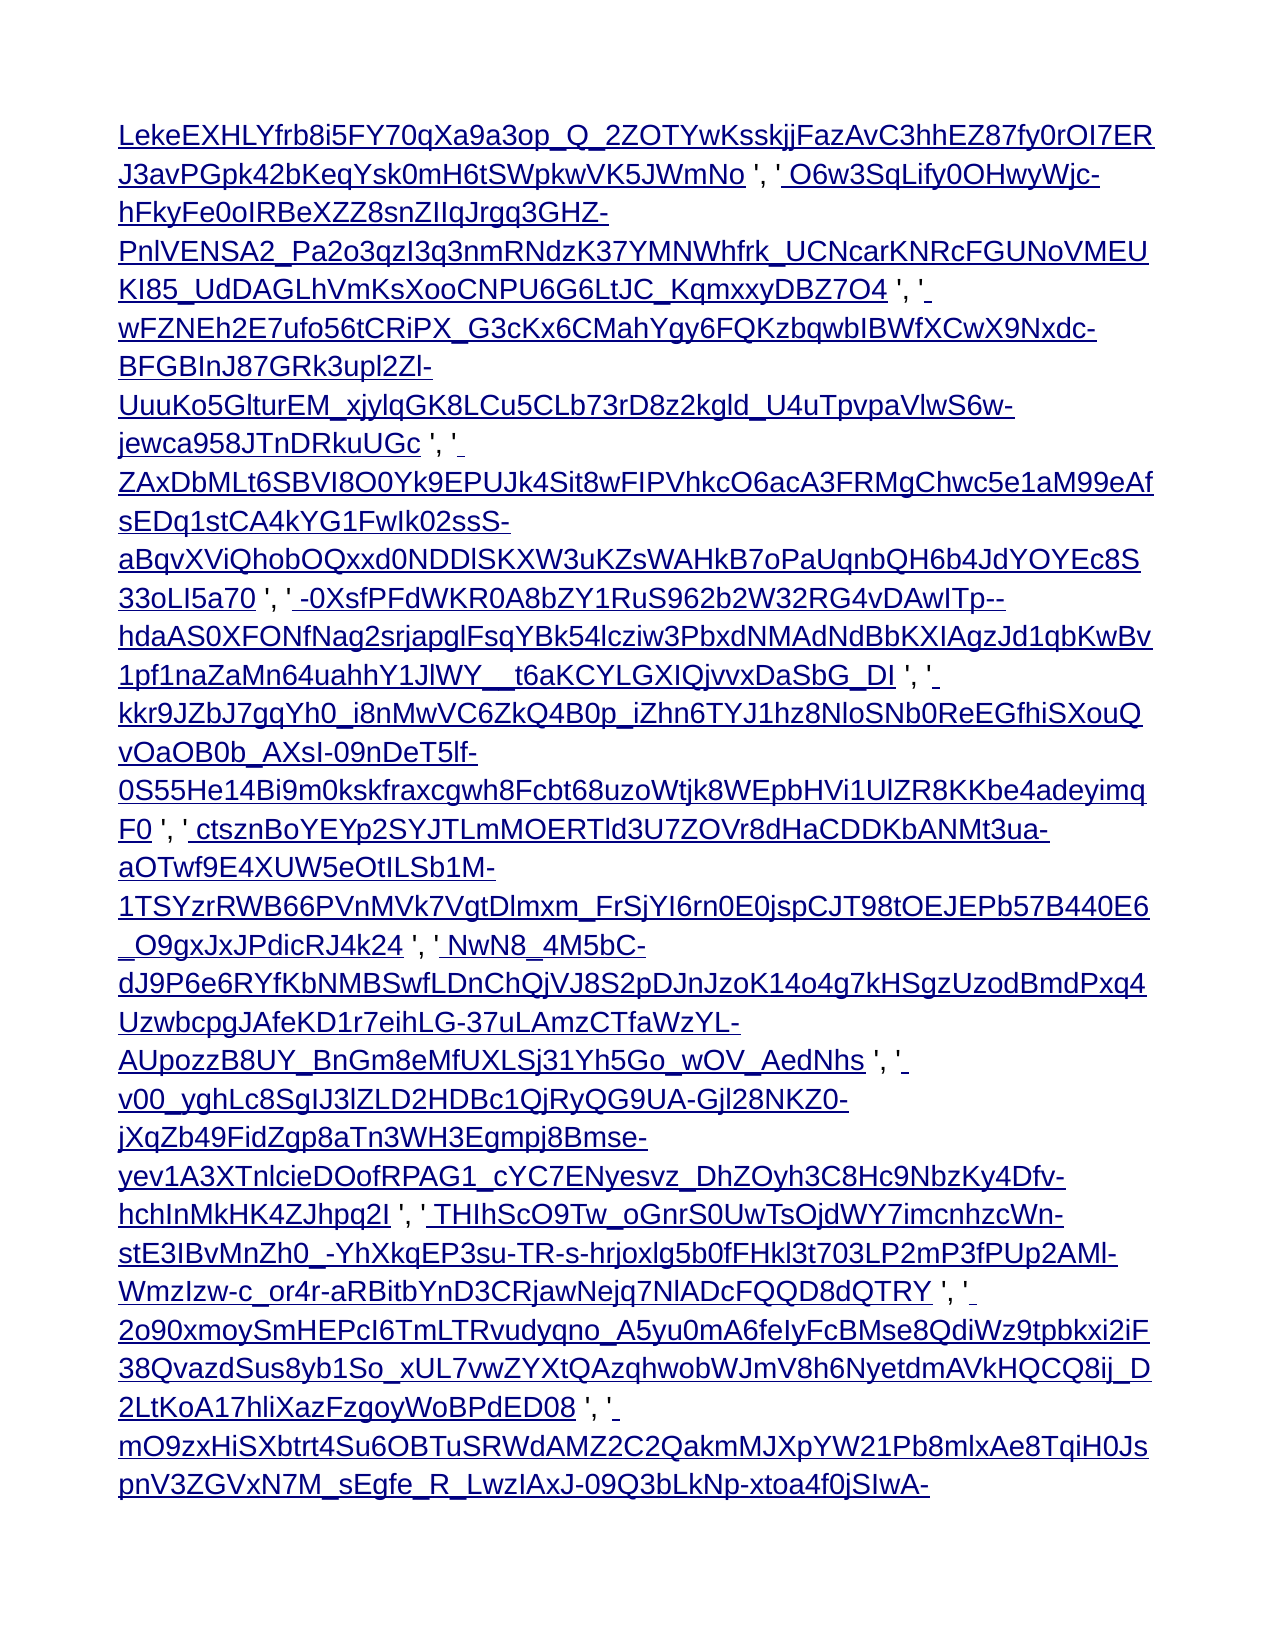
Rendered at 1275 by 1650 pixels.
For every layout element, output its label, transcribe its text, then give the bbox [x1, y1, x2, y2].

text LekeEXHLYfrb8i5FY70qXa9a3op_Q_2ZOTYwKsskjjFazAvC3hhEZ87fy0rOI7ERJ3avPGpk42bKeqYsk0mH6tSWpkwVK5JWmNo ', ' O6w3SqLify0OHwyWjc-hFkyFe0oIRBeXZZ8snZIIqJrgq3GHZ-PnlVENSA2_Pa2o3qzI3q3nmRNdzK37YMNWhfrk_UCNcarKNRcFGUNoVMEUKI85_UdDAGLhVmKsXooCNPU6G6LtJC_KqmxxyDBZ7O4 ', ' wFZNEh2E7ufo56tCRiPX_G3cKx6CMahYgy6FQKzbqwbIBWfXCwX9Nxdc-BFGBInJ87GRk3upl2Zl-UuuKo5GlturEM_xjylqGK8LCu5CLb73rD8z2kgld_U4uTpvpaVlwS6w-jewca958JTnDRkuUGc ', ' ZAxDbMLt6SBVI8O0Yk9EPUJk4Sit8wFIPVhkcO6acA3FRMgChwc5e1aM99eAfsEDq1stCA4kYG1FwIk02ssS-aBqvXViQhobOQxxd0NDDlSKXW3uKZsWAHkB7oPaUqnbQH6b4JdYOYEc8S33oLI5a70 ', ' -0XsfPFdWKR0A8bZY1RuS962b2W32RG4vDAwITp--hdaAS0XFONfNag2srjapglFsqYBk54lcziw3PbxdNMAdNdBbKXIAgzJd1qbKwBv1pf1naZaMn64uahhY1JlWY__t6aKCYLGXIQjvvxDaSbG_DI ', ' kkr9JZbJ7gqYh0_i8nMwVC6ZkQ4B0p_iZhn6TYJ1hz8NloSNb0ReEGfhiSXouQvOaOB0b_AXsI-09nDeT5lf-0S55He14Bi9m0kskfraxcgwh8Fcbt68uzoWtjk8WEpbHVi1UlZR8KKbe4adeyimqF0 ', ' ctsznBoYEYp2SYJTLmMOERTld3U7ZOVr8dHaCDDKbANMt3ua-aOTwf9E4XUW5eOtILSb1M-1TSYzrRWB66PVnMVk7VgtDlmxm_FrSjYI6rn0E0jspCJT98tOEJEPb57B440E6_O9gxJxJPdicRJ4k24 ', ' NwN8_4M5bC-dJ9P6e6RYfKbNMBSwfLDnChQjVJ8S2pDJnJzoK14o4g7kHSgzUzodBmdPxq4UzwbcpgJAfeKD1r7eihLG-37uLAmzCTfaWzYL-AUpozzB8UY_BnGm8eMfUXLSj31Yh5Go_wOV_AedNhs ', ' v00_yghLc8SgIJ3lZLD2HDBc1QjRyQG9UA-Gjl28NKZ0-jXqZb49FidZgp8aTn3WH3Egmpj8Bmse-yev1A3XTnlcieDOofRPAG1_cYC7ENyesvz_DhZOyh3C8Hc9NbzKy4Dfv-hchInMkHK4ZJhpq2I ', ' THIhScO9Tw_oGnrS0UwTsOjdWY7imcnhzcWn-stE3IBvMnZh0_-YhXkqEP3su-TR-s-hrjoxlg5b0fFHkl3t703LP2mP3fPUp2AMl-WmzIzw-c_or4r-aRBitbYnD3CRjawNejq7NlADcFQQD8dQTRY ', ' 2o90xmoySmHEPcI6TmLTRvudyqno_A5yu0mA6feIyFcBMse8QdiWz9tpbkxi2iF38QvazdSus8yb1So_xUL7vwZYXtQAzqhwobWJmV8h6NyetdmAVkHQCQ8ij_D2LtKoA17hliXazFzgoyWoBPdED08 ', ' mO9zxHiSXbtrt4Su6OBTuSRWdAMZ2C2QakmMJXpYW21Pb8mlxAe8TqiH0JspnV3ZGVxN7M_sEgfe_R_LwzIAxJ-09Q3bLkNp-xtoa4f0jSIwA- [118, 118, 1157, 1501]
